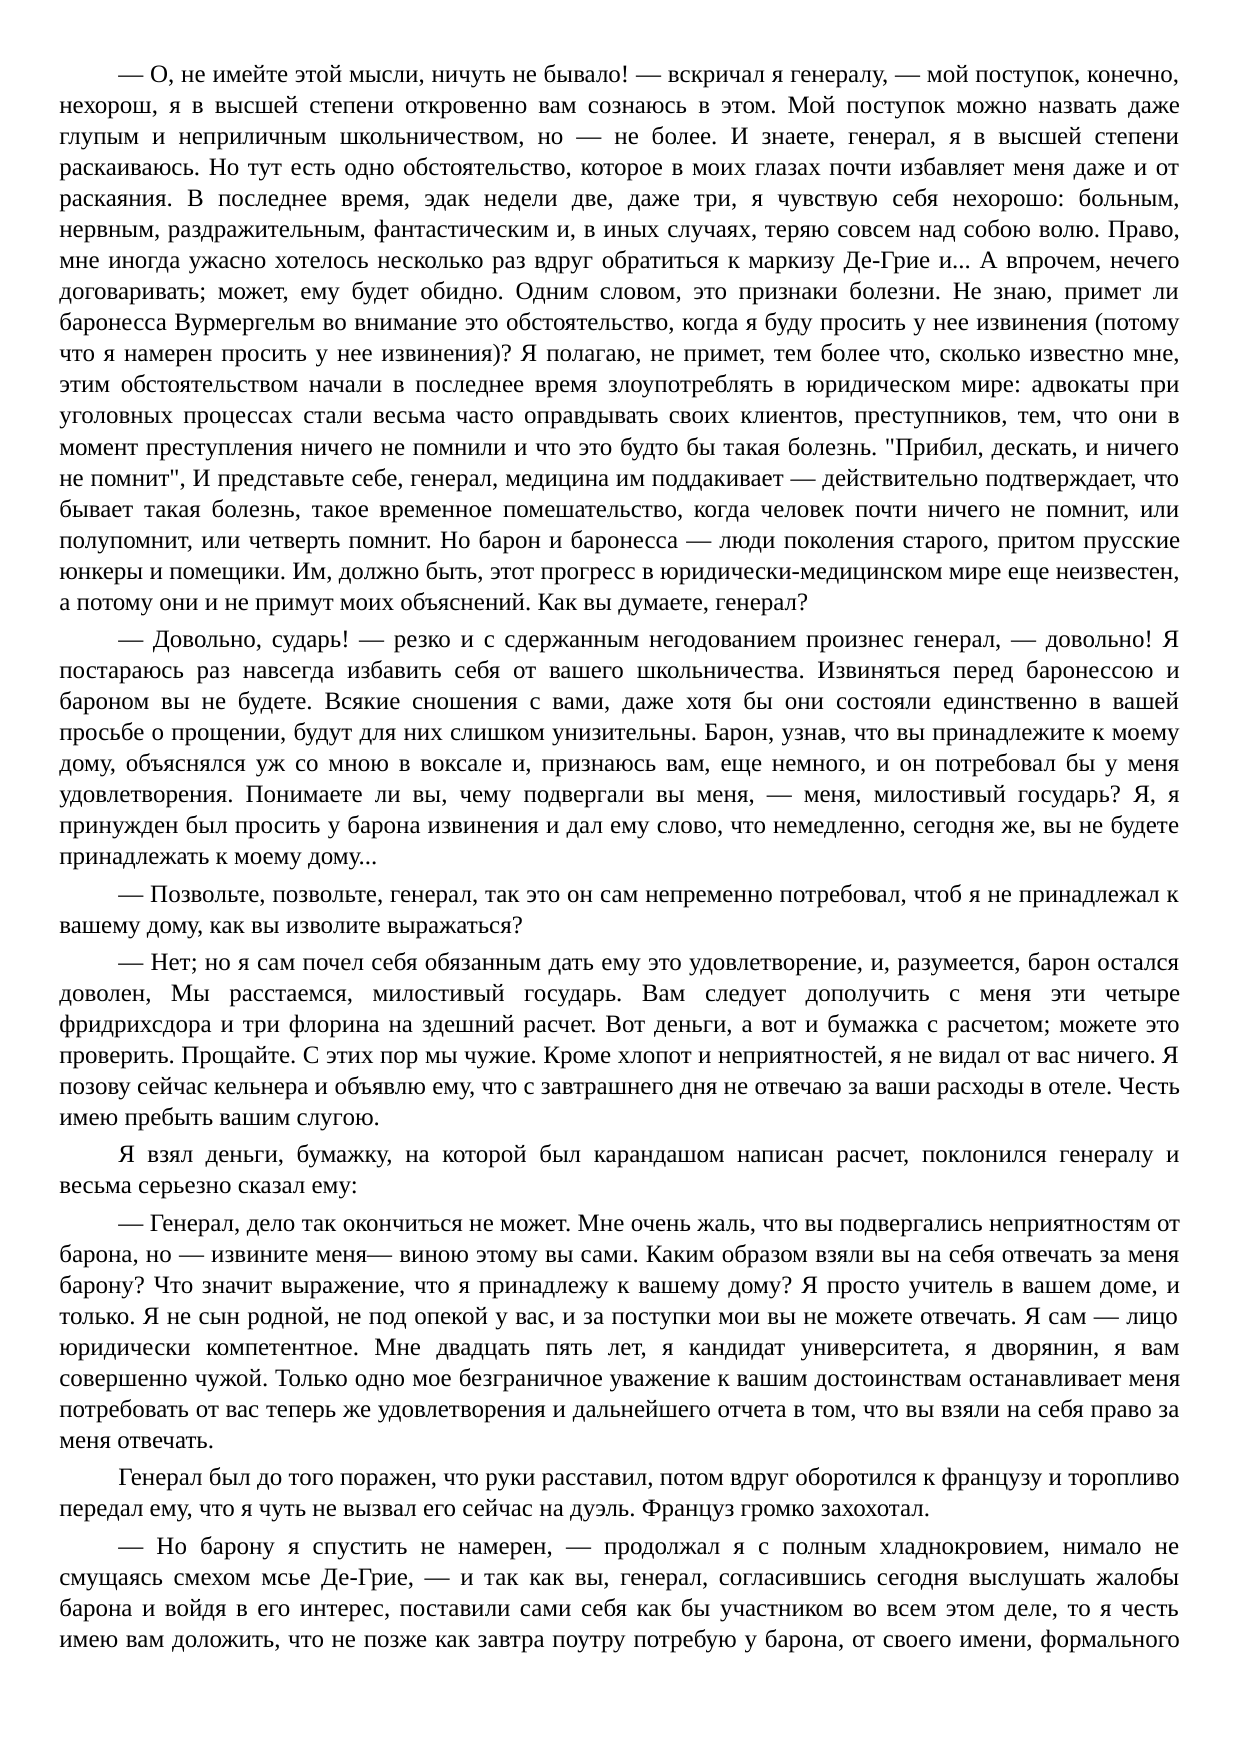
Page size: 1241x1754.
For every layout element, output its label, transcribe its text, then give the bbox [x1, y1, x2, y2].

text — Нет; но я сам почел себя обязанным дать ему это удовлетворение, и, разумеется, барон остался доволен, Мы расстаемся, милостивый государь. Вам следует дополучить с меня эти четыре фридрихсдора и три флорина на здешний расчет. Вот деньги, а вот и бумажка с расчетом; можете это проверить. Прощайте. С этих пор мы чужие. Кроме хлопот и неприятностей, я не видал от вас ничего. Я позову сейчас кельнера и объявлю ему, что с завтрашнего дня не отвечаю за ваши расходы в отеле. Честь имею пребыть вашим слугою. [59, 947, 1181, 1131]
text — Генерал, дело так окончиться не может. Мне очень жаль, что вы подвергались неприятностям от барона, но — извините меня— виною этому вы сами. Каким образом взяли вы на себя отвечать за меня барону? Что значит выражение, что я принадлежу к вашему дому? Я просто учитель в вашем доме, и только. Я не сын родной, не под опекой у вас, и за поступки мои вы не можете отвечать. Я сам — лицо юридически компетентное. Мне двадцать пять лет, я кандидат университета, я дворянин, я вам совершенно чужой. Только одно мое безграничное уважение к вашим достоинствам останавливает меня потребовать от вас теперь же удовлетворения и дальнейшего отчета в том, что вы взяли на себя право за меня отвечать. [59, 1208, 1181, 1454]
text — О, не имейте этой мысли, ничуть не бывало! — вскричал я генералу, — мой поступок, конечно, нехорош, я в высшей степени откровенно вам сознаюсь в этом. Мой поступок можно назвать даже глупым и неприличным школьничеством, но — не более. И знаете, генерал, я в высшей степени раскаиваюсь. Но тут есть одно обстоятельство, которое в моих глазах почти избавляет меня даже и от раскаяния. В последнее время, эдак недели две, даже три, я чувствую себя нехорошо: больным, нервным, раздражительным, фантастическим и, в иных случаях, теряю совсем над собою волю. Право, мне иногда ужасно хотелось несколько раз вдруг обратиться к маркизу Де-Грие и... А впрочем, нечего договаривать; может, ему будет обидно. Одним словом, это признаки болезни. Не знаю, примет ли баронесса Вурмергельм во внимание это обстоятельство, когда я буду просить у нее извинения (потому что я намерен просить у нее извинения)? Я полагаю, не примет, тем более что, сколько известно мне, этим обстоятельством начали в последнее время злоупотреблять в юридическом мире: адвокаты при уголовных процессах стали весьма часто оправдывать своих клиентов, преступников, тем, что они в момент преступления ничего не помнили и что это будто бы такая болезнь. "Прибил, дескать, и ничего не помнит", И представьте себе, генерал, медицина им поддакивает — действительно подтверждает, что бывает такая болезнь, такое временное помешательство, когда человек почти ничего не помнит, или полупомнит, или четверть помнит. Но барон и баронесса — люди поколения старого, притом прусские юнкеры и помещики. Им, должно быть, этот прогресс в юридически-медицинском мире еще неизвестен, а потому они и не примут моих объяснений. Как вы думаете, генерал? [59, 59, 1181, 616]
text — Довольно, сударь! — резко и с сдержанным негодованием произнес генерал, — довольно! Я постараюсь раз навсегда избавить себя от вашего школьничества. Извиняться перед баронессою и бароном вы не будете. Всякие сношения с вами, даже хотя бы они состояли единственно в вашей просьбе о прощении, будут для них слишком унизительны. Барон, узнав, что вы принадлежите к моему дому, объяснялся уж со мною в воксале и, признаюсь вам, еще немного, и он потребовал бы у меня удовлетворения. Понимаете ли вы, чему подвергали вы меня, — меня, милостивый государь? Я, я принужден был просить у барона извинения и дал ему слово, что немедленно, сегодня же, вы не будете принадлежать к моему дому... [59, 624, 1181, 870]
text — Позвольте, позвольте, генерал, так это он сам непременно потребовал, чтоб я не принадлежал к вашему дому, как вы изволите выражаться? [59, 879, 1181, 938]
text Я взял деньги, бумажку, на которой был карандашом написан расчет, поклонился генералу и весьма серьезно сказал ему: [59, 1139, 1181, 1199]
text Генерал был до того поражен, что руки расставил, потом вдруг оборотился к французу и торопливо передал ему, что я чуть не вызвал его сейчас на дуэль. Француз громко захохотал. [59, 1462, 1181, 1522]
text — Но барону я спустить не намерен, — продолжал я с полным хладнокровием, нимало не смущаясь смехом мсье Де-Грие, — и так как вы, генерал, согласившись сегодня выслушать жалобы барона и войдя в его интерес, поставили сами себя как бы участником во всем этом деле, то я честь имею вам доложить, что не позже как завтра поутру потребую у барона, от своего имени, формального [59, 1531, 1181, 1653]
